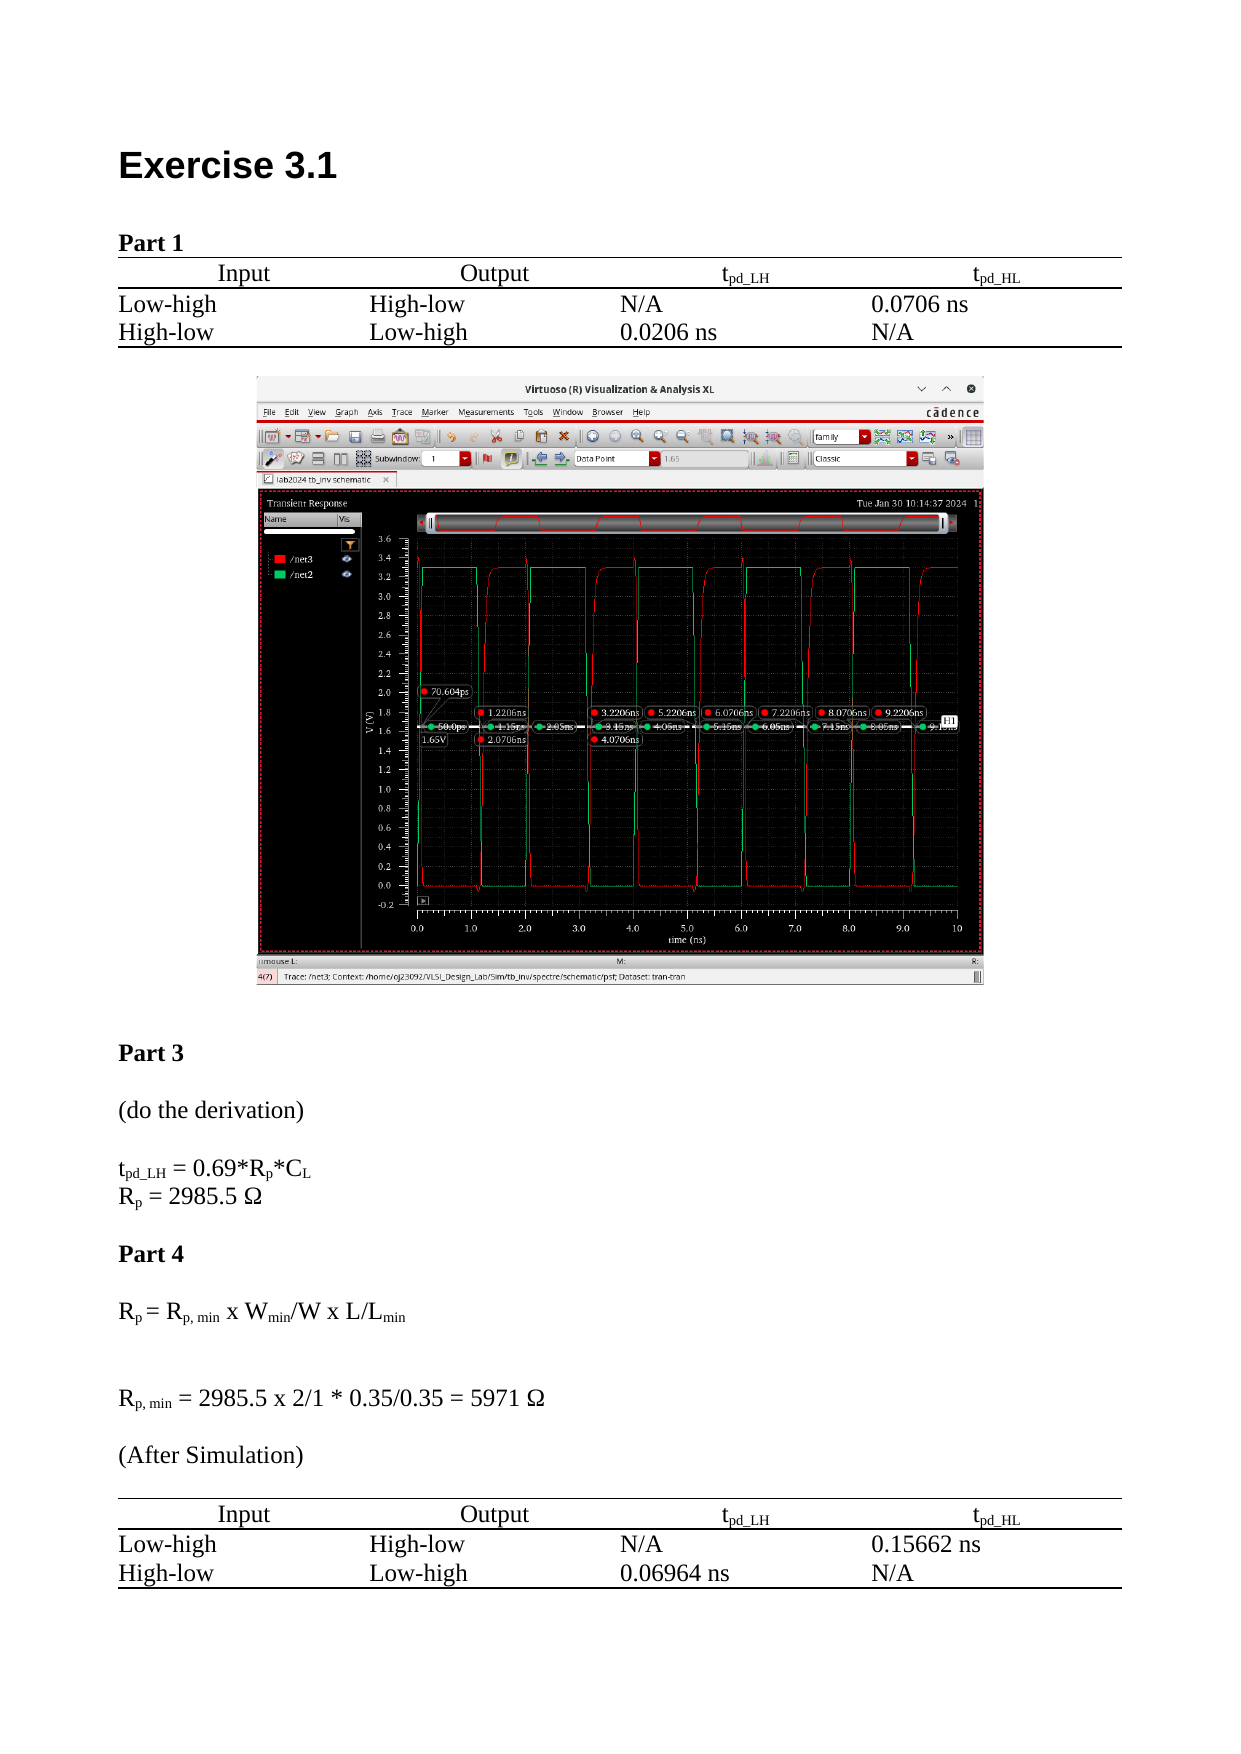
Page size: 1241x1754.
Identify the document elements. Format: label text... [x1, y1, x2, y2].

table_cell High-low [118, 1558, 369, 1587]
subtitle Exercise 3.1 [118, 143, 1122, 187]
table_header Output [369, 258, 620, 287]
table_cell N/A [620, 289, 871, 317]
table_cell High-low [369, 289, 620, 317]
table_cell Low-high [369, 318, 620, 346]
table_header tpd_LH [620, 258, 871, 287]
text Rp, min = 2985.5 x 2/1 * 0.35/0.35 = 5971 Ω [118, 1383, 1122, 1411]
table_cell 0.15662 ns [871, 1530, 1122, 1558]
table_cell Low-high [118, 1530, 369, 1558]
table_header Input [118, 258, 369, 287]
table_header Output [369, 1499, 620, 1528]
text Part 4 [118, 1239, 1122, 1268]
table_header tpd_HL [871, 1499, 1122, 1528]
table_cell 0.06964 ns [620, 1558, 871, 1587]
table_cell 0.0206 ns [620, 318, 871, 346]
table_header Input [118, 1499, 369, 1528]
table_cell Low-high [118, 289, 369, 317]
table_cell 0.0706 ns [871, 289, 1122, 317]
table_header tpd_HL [871, 258, 1122, 287]
text (After Simulation) [118, 1440, 1122, 1469]
table_cell Low-high [369, 1558, 620, 1587]
picture [256, 376, 984, 985]
text Part 3 [118, 1038, 1122, 1066]
table_cell High-low [118, 318, 369, 346]
text Rp = Rp, min x Wmin/W x L/Lmin [118, 1296, 1122, 1325]
table_cell High-low [369, 1530, 620, 1558]
text (do the derivation) [118, 1095, 1122, 1124]
table_cell N/A [620, 1530, 871, 1558]
text Rp = 2985.5 Ω [118, 1181, 1122, 1210]
text Part 1 [118, 228, 1122, 257]
table_cell N/A [871, 318, 1122, 346]
table_cell N/A [871, 1558, 1122, 1587]
table_header tpd_LH [620, 1499, 871, 1528]
text tpd_LH = 0.69*Rp*CL [118, 1153, 1122, 1181]
